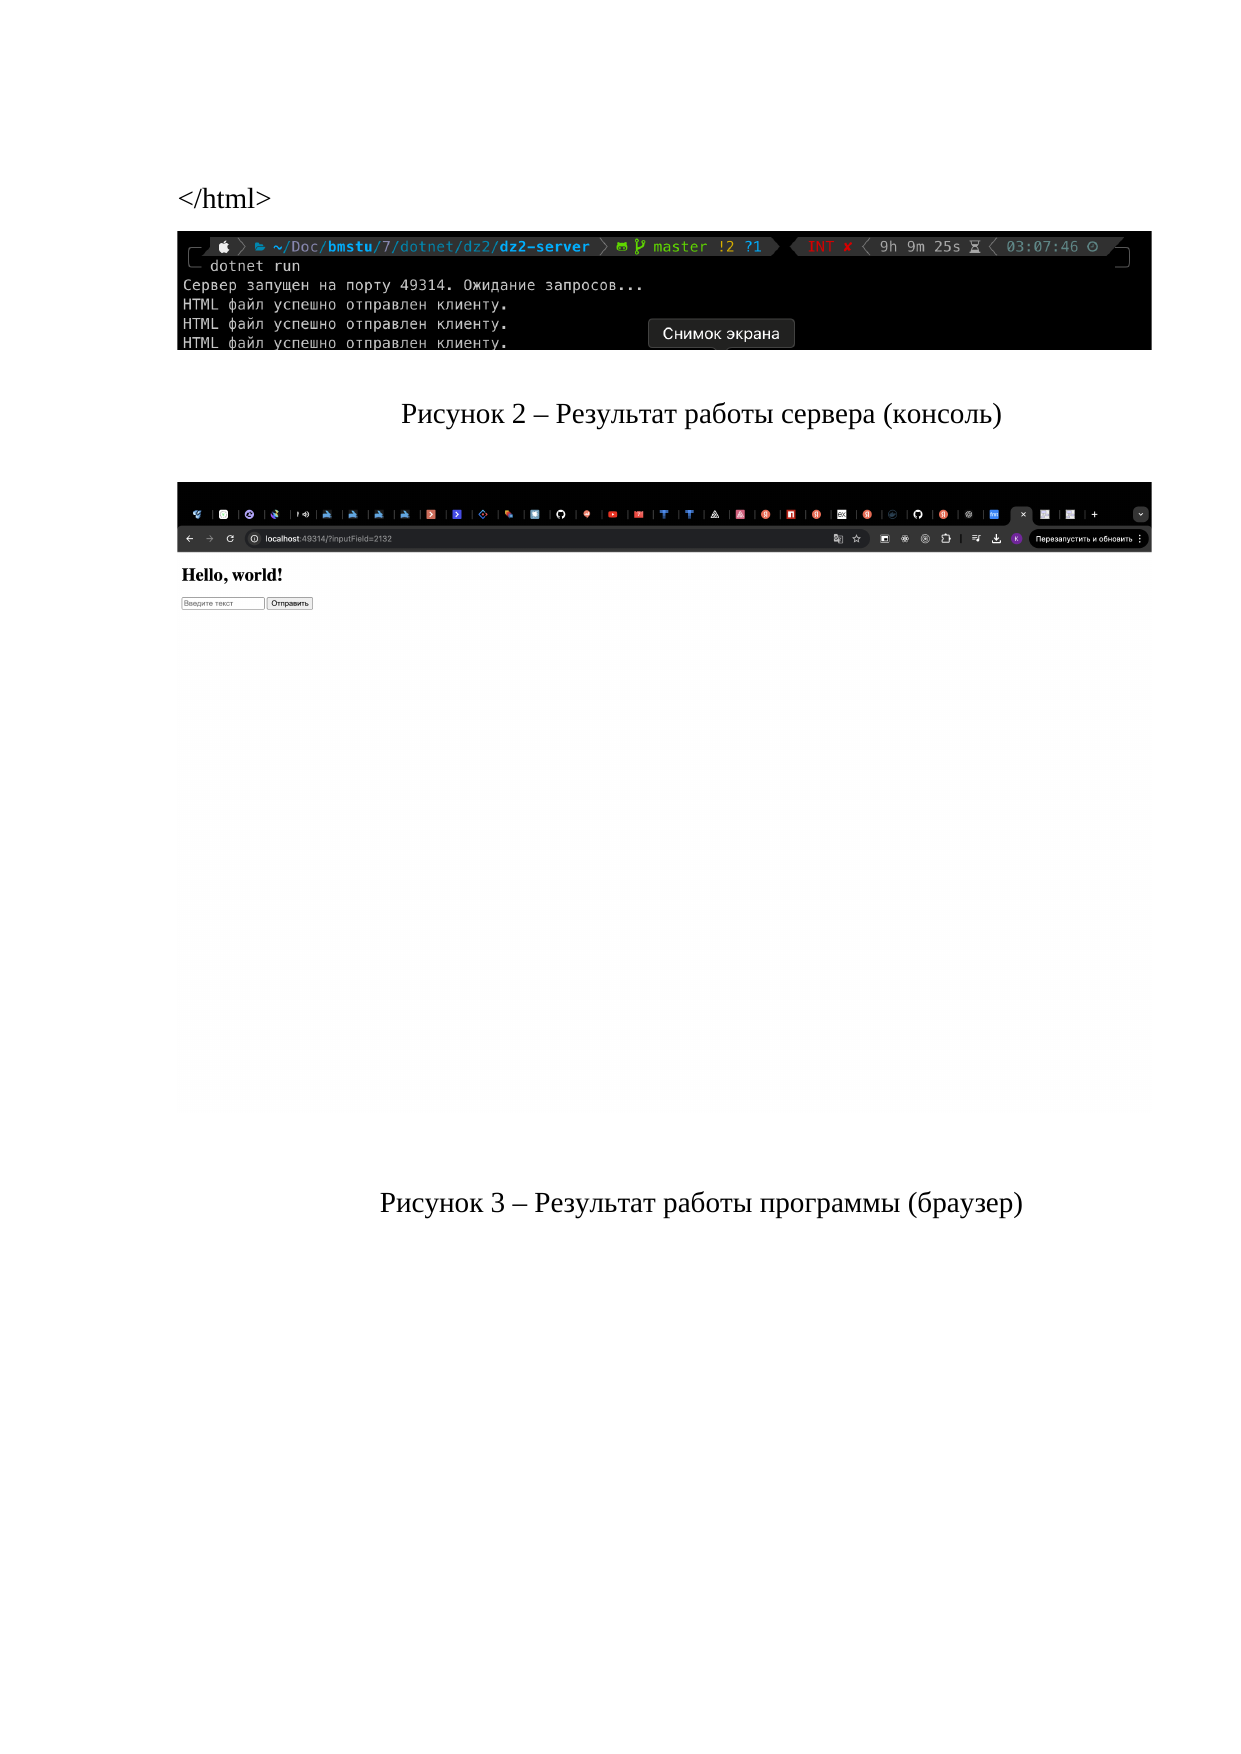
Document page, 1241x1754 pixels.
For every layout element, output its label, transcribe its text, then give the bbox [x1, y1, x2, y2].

picture [177, 231, 1152, 350]
picture [177, 482, 1152, 1113]
text Рисунок 2 – Результат работы сервера (консоль) [177, 350, 1152, 429]
text </html> [177, 181, 1152, 214]
text Рисунок 3 – Результат работы программы (браузер) [177, 1185, 1152, 1218]
